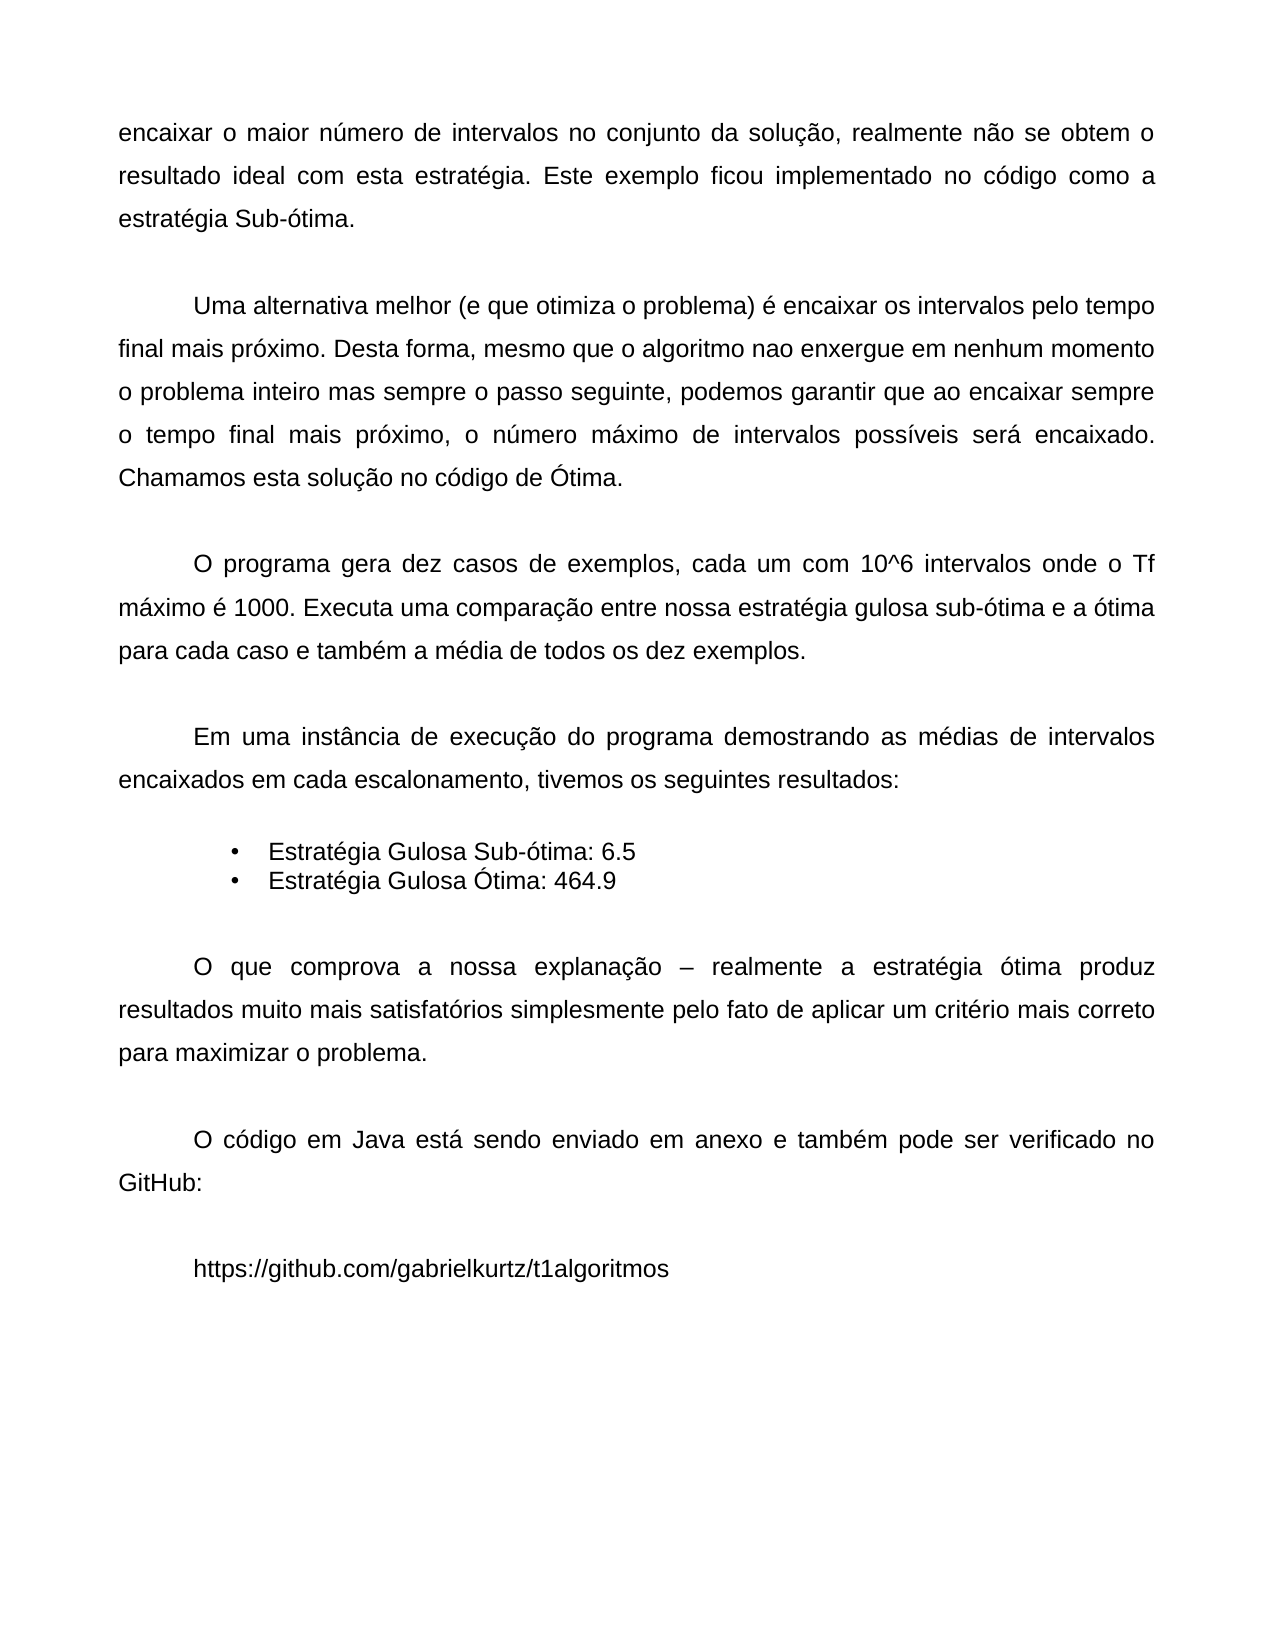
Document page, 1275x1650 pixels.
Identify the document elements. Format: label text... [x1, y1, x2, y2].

text https://github.com/gabrielkurtz/t1algoritmos [118, 1254, 1157, 1283]
list Estratégia Gulosa Ótima: 464.9 [231, 866, 1157, 894]
text O programa gera dez casos de exemplos, cada um com 10^6 intervalos onde o Tf máximo é 1000. Executa uma comparação entre nossa estratégia gulosa sub-ótima e a ótima para cada caso e também a média de todos os dez exemplos. [118, 549, 1157, 664]
text O código em Java está sendo enviado em anexo e também pode ser verificado no GitHub: [118, 1124, 1157, 1196]
text Em uma instância de execução do programa demostrando as médias de intervalos encaixados em cada escalonamento, tivemos os seguintes resultados: [118, 722, 1157, 794]
text encaixar o maior número de intervalos no conjunto da solução, realmente não se obtem o resultado ideal com esta estratégia. Este exemplo ficou implementado no código como a estratégia Sub-ótima. [118, 118, 1157, 233]
text O que comprova a nossa explanação – realmente a estratégia ótima produz resultados muito mais satisfatórios simplesmente pelo fato de aplicar um critério mais correto para maximizar o problema. [118, 952, 1157, 1067]
text Uma alternativa melhor (e que otimiza o problema) é encaixar os intervalos pelo tempo final mais próximo. Desta forma, mesmo que o algoritmo nao enxergue em nenhum momento o problema inteiro mas sempre o passo seguinte, podemos garantir que ao encaixar sempre o tempo final mais próximo, o número máximo de intervalos possíveis será encaixado. Chamamos esta solução no código de Ótima. [118, 291, 1157, 492]
list Estratégia Gulosa Sub-ótima: 6.5 [231, 837, 1157, 866]
